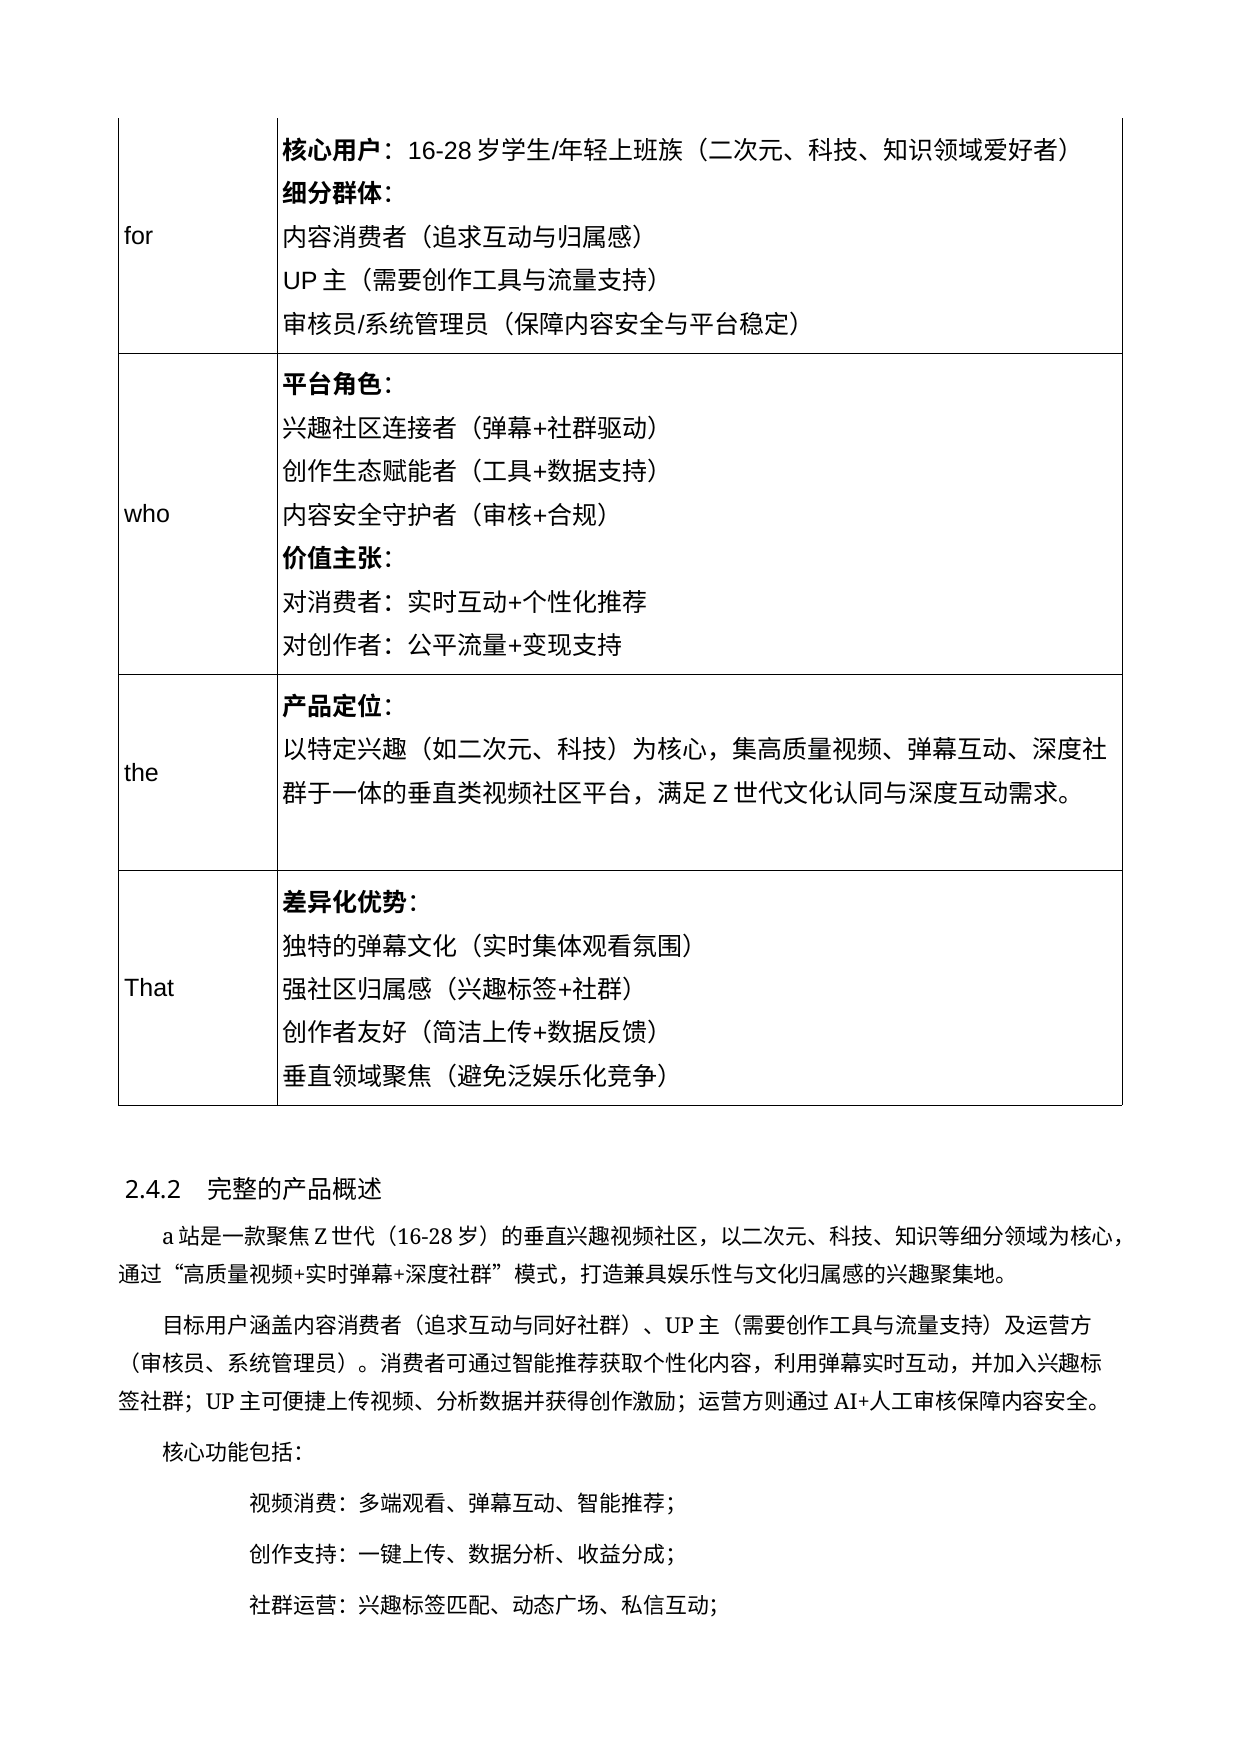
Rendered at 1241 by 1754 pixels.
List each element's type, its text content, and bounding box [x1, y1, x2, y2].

table_cell the [119, 675, 277, 870]
table_cell who [119, 354, 277, 674]
text 核心功能包括： [118, 1435, 1122, 1467]
table_header 核心用户：16-28岁学生/年轻上班族（二次元、科技、知识领域爱好者） 细分群体： 内容消费者（追求互动与归属感） UP主（需要创作工具与流量支持） 审核员/系统管理员（保障内容安全与平台稳定） [278, 118, 1122, 352]
table_cell 平台角色： 兴趣社区连接者（弹幕+社群驱动） 创作生态赋能者（工具+数据支持） 内容安全守护者（审核+合规） 价值主张： 对消费者：实时互动+个性化推荐 对创作者：公平流量+变现支持 [278, 354, 1122, 674]
table_cell 差异化优势： 独特的弹幕文化（实时集体观看氛围） 强社区归属感（兴趣标签+社群） 创作者友好（简洁上传+数据反馈） 垂直领域聚焦（避免泛娱乐化竞争） [278, 871, 1122, 1105]
table_header for [119, 118, 277, 352]
table_cell That [119, 871, 277, 1105]
subtitle 完整的产品概述 [118, 1169, 1122, 1206]
text 创作支持：一键上传、数据分析、收益分成； [118, 1537, 1122, 1569]
text 社群运营：兴趣标签匹配、动态广场、私信互动； [118, 1588, 1122, 1620]
text a站是一款聚焦Z世代（16-28岁）的垂直兴趣视频社区，以二次元、科技、知识等细分领域为核心，通过“高质量视频+实时弹幕+深度社群”模式，打造兼具娱乐性与文化归属感的兴趣聚集地。 [118, 1219, 1122, 1289]
text 目标用户涵盖内容消费者（追求互动与同好社群）、UP主（需要创作工具与流量支持）及运营方（审核员、系统管理员）。消费者可通过智能推荐获取个性化内容，利用弹幕实时互动，并加入兴趣标签社群；UP主可便捷上传视频、分析数据并获得创作激励；运营方则通过AI+人工审核保障内容安全。 [118, 1308, 1122, 1416]
text 视频消费：多端观看、弹幕互动、智能推荐； [118, 1486, 1122, 1518]
table_cell 产品定位： 以特定兴趣（如二次元、科技）为核心，集高质量视频、弹幕互动、深度社群于一体的垂直类视频社区平台，满足Z世代文化认同与深度互动需求。 [278, 675, 1122, 870]
